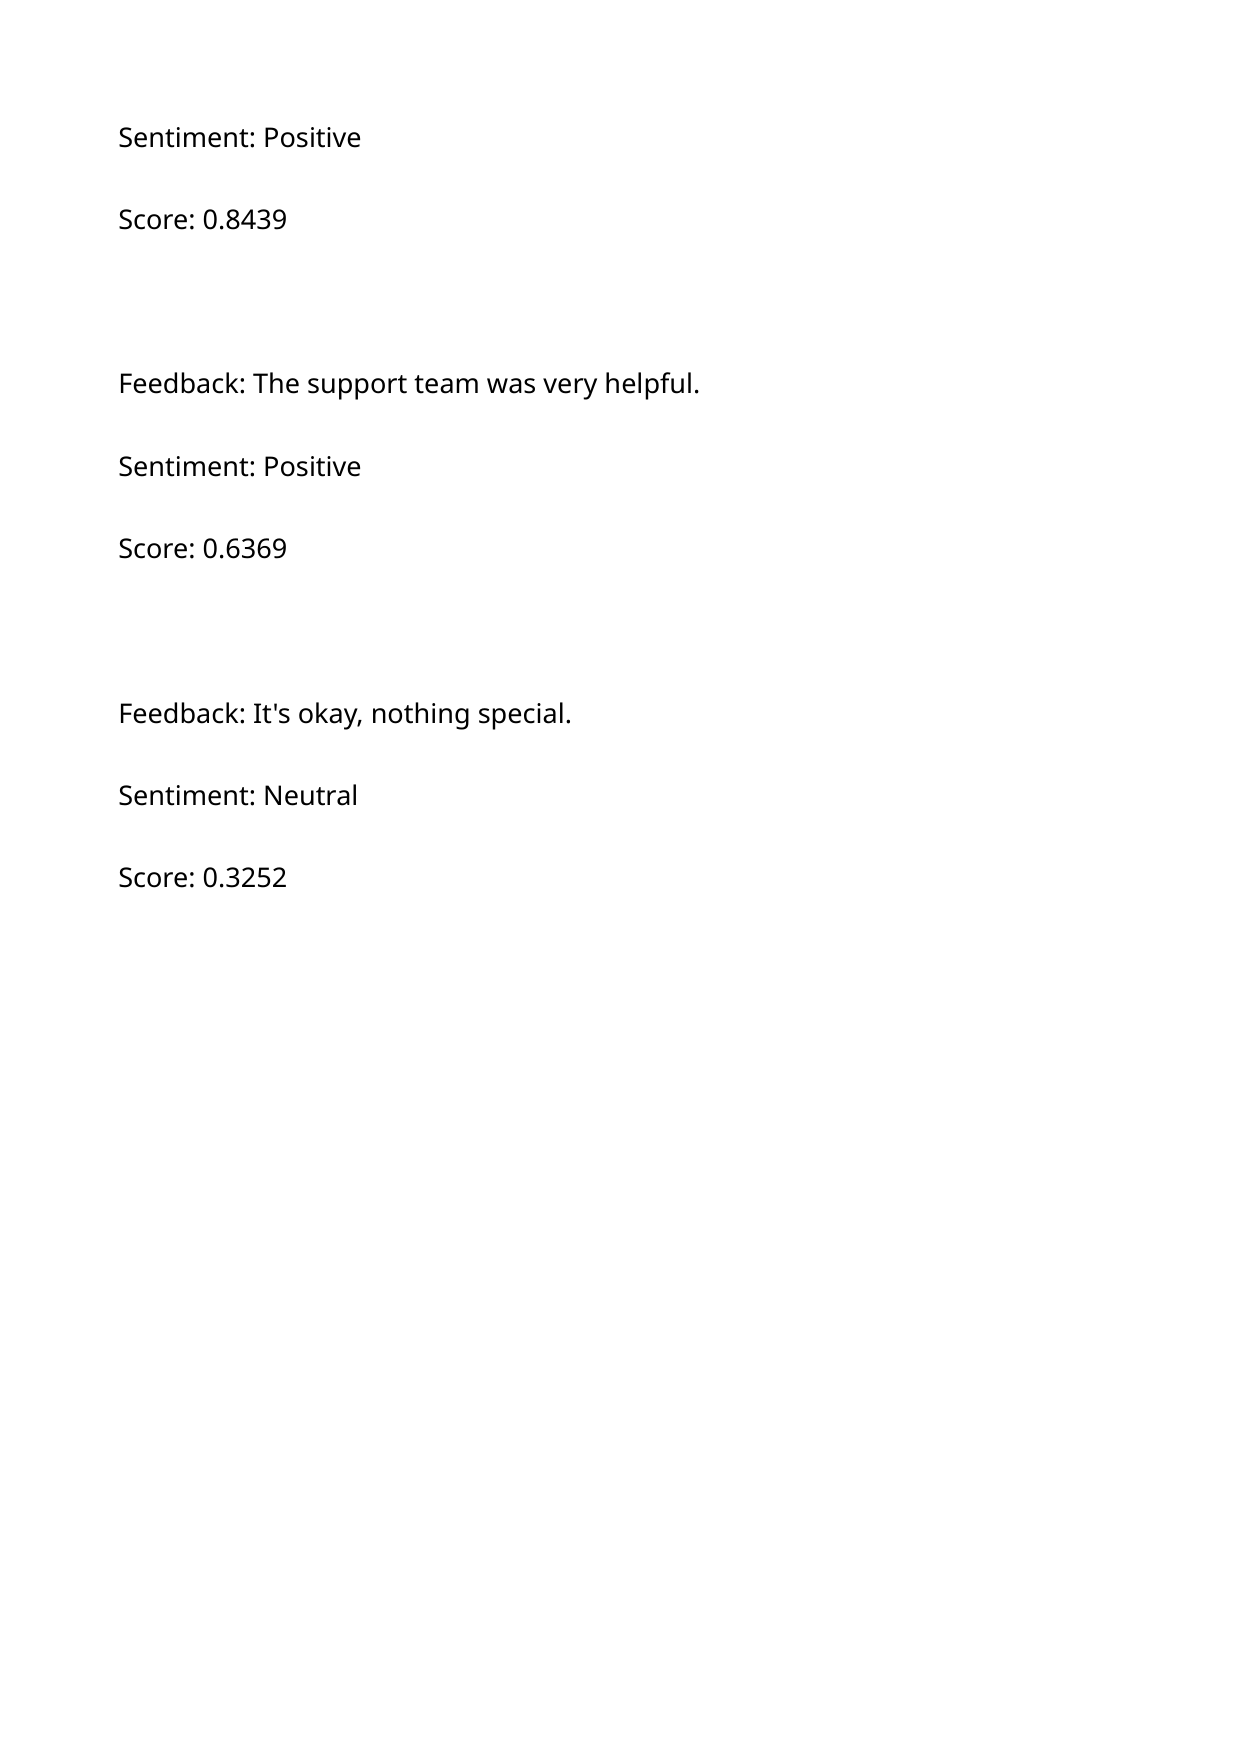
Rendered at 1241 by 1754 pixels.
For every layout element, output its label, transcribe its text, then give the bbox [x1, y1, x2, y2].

text Feedback: The support team was very helpful. [118, 365, 1122, 402]
text Score: 0.8439 [118, 200, 1122, 237]
text Sentiment: Positive [118, 447, 1122, 484]
text Sentiment: Positive [118, 118, 1122, 155]
text Sentiment: Neutral [118, 776, 1122, 813]
text Feedback: It's okay, nothing special. [118, 694, 1122, 731]
text Score: 0.3252 [118, 859, 1122, 896]
text Score: 0.6369 [118, 529, 1122, 566]
